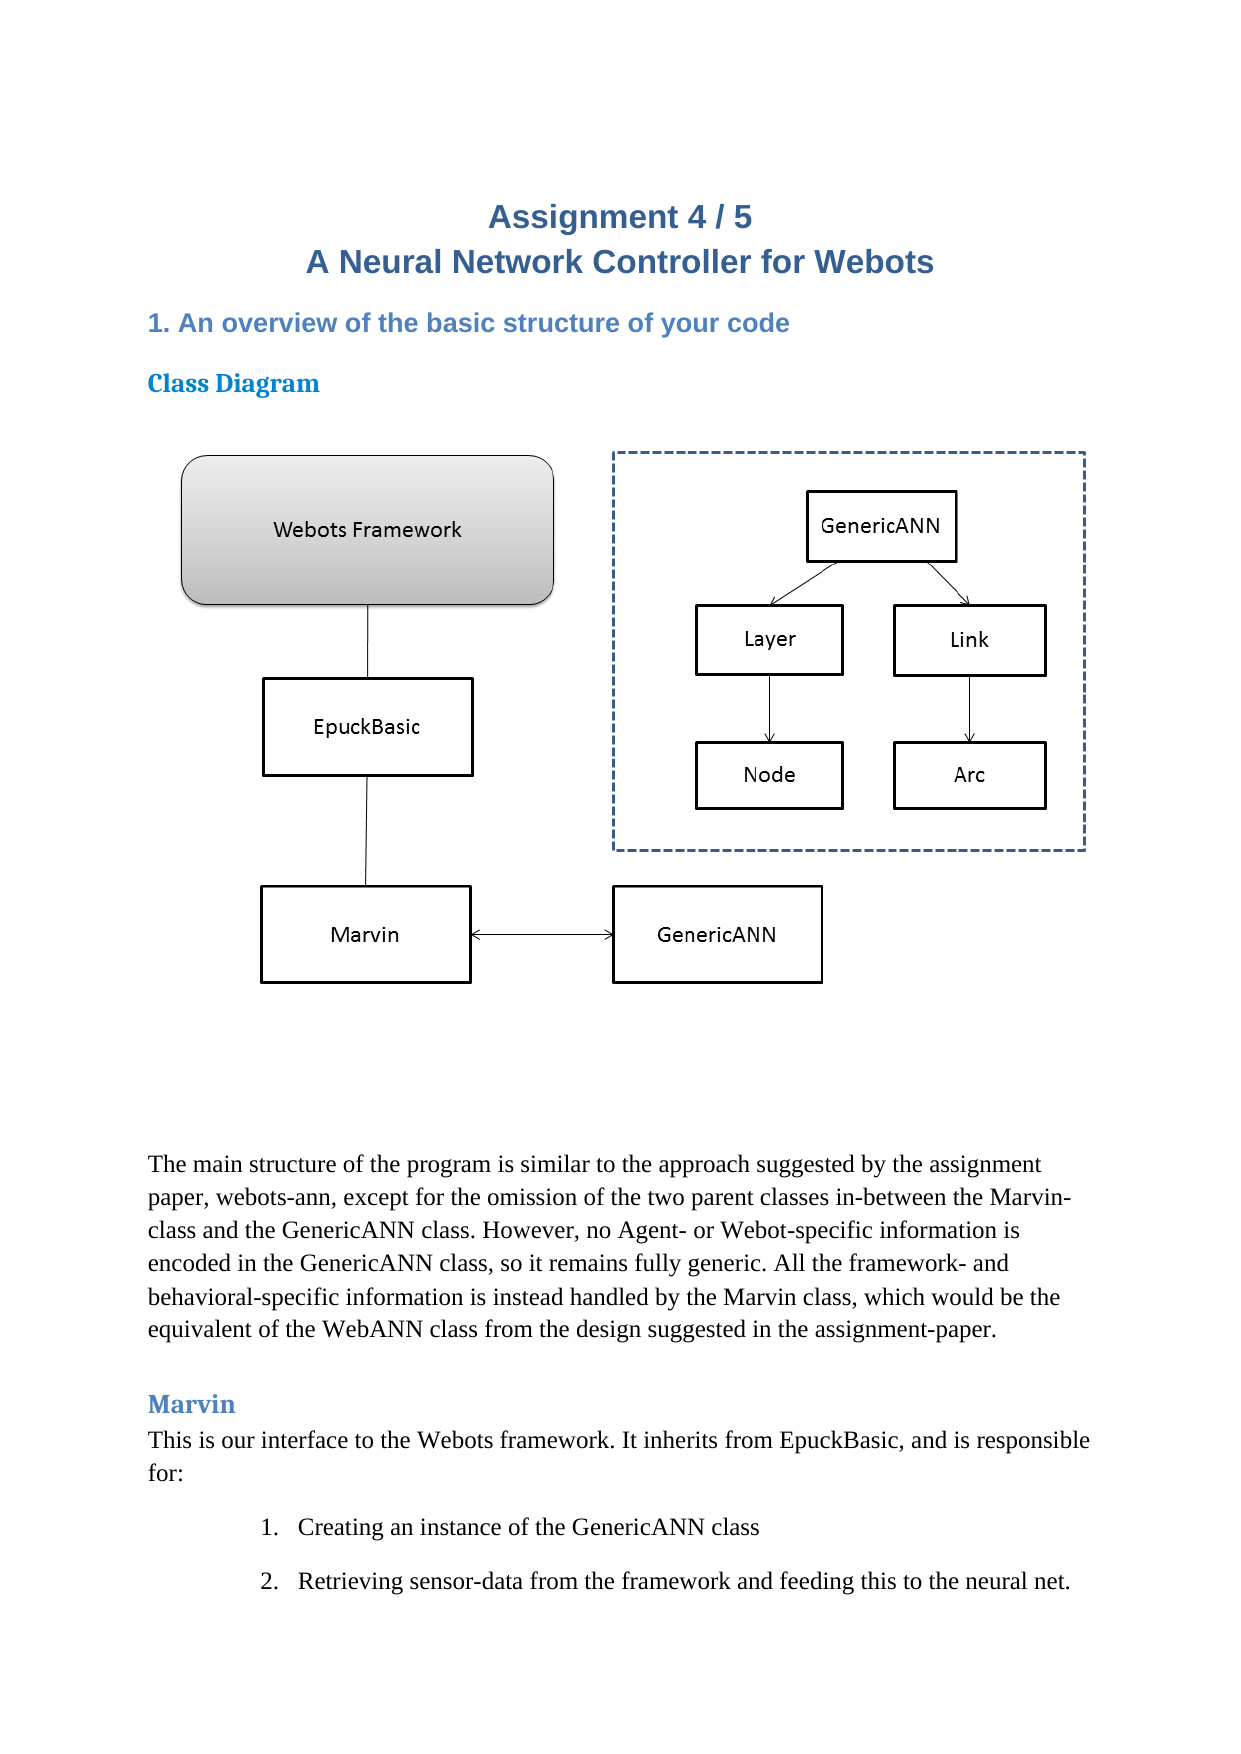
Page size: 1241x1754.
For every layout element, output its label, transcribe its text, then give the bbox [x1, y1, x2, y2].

list Retrieving sensor-data from the framework and feeding this to the neural net. [260, 1566, 1093, 1594]
subtitle Assignment 4 / 5 A Neural Network Controller for Webots [148, 198, 1093, 280]
text This is our interface to the Webots framework. It inherits from EpuckBasic, and is responsible for: [148, 1425, 1093, 1487]
subtitle Marvin [148, 1389, 1093, 1420]
subtitle Class Diagram [148, 368, 1093, 399]
list Creating an instance of the GenericANN class [260, 1512, 1093, 1541]
text The main structure of the program is similar to the approach suggested by the assignment paper, webots-ann, except for the omission of the two parent classes in-between the Marvin-class and the GenericANN class. However, no Agent- or Webot-specific information is encoded in the GenericANN class, so it remains fully generic. All the framework- and behavioral-specific information is instead handled by the Marvin class, which would be the equivalent of the WebANN class from the design suggested in the assignment-paper. [148, 1149, 1093, 1343]
subtitle 1. An overview of the basic structure of your code [148, 307, 1093, 338]
